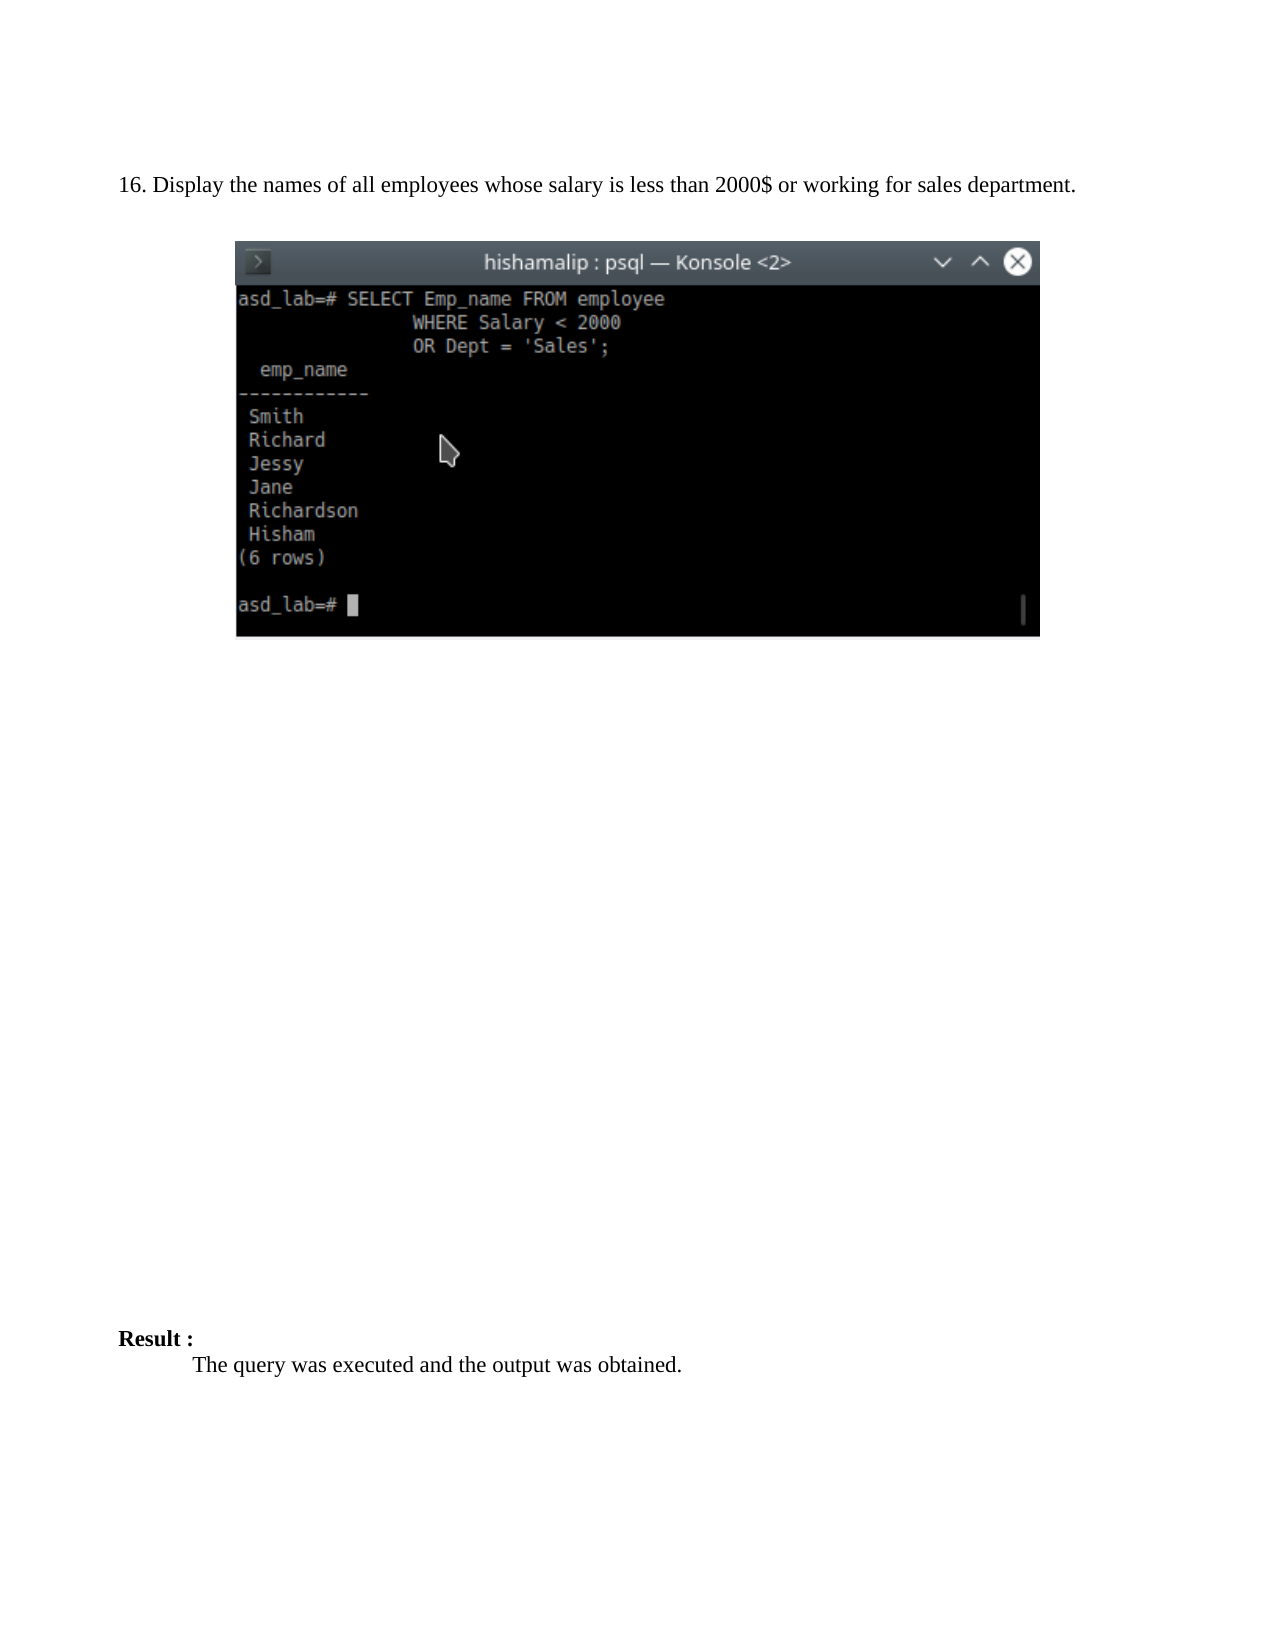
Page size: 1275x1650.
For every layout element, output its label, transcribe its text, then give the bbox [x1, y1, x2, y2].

picture [235, 241, 1040, 640]
text The query was executed and the output was obtained. [118, 1351, 1157, 1377]
text Result : [118, 1324, 1157, 1351]
text 16. Display the names of all employees whose salary is less than 2000$ or working for sales department. [118, 171, 1157, 197]
